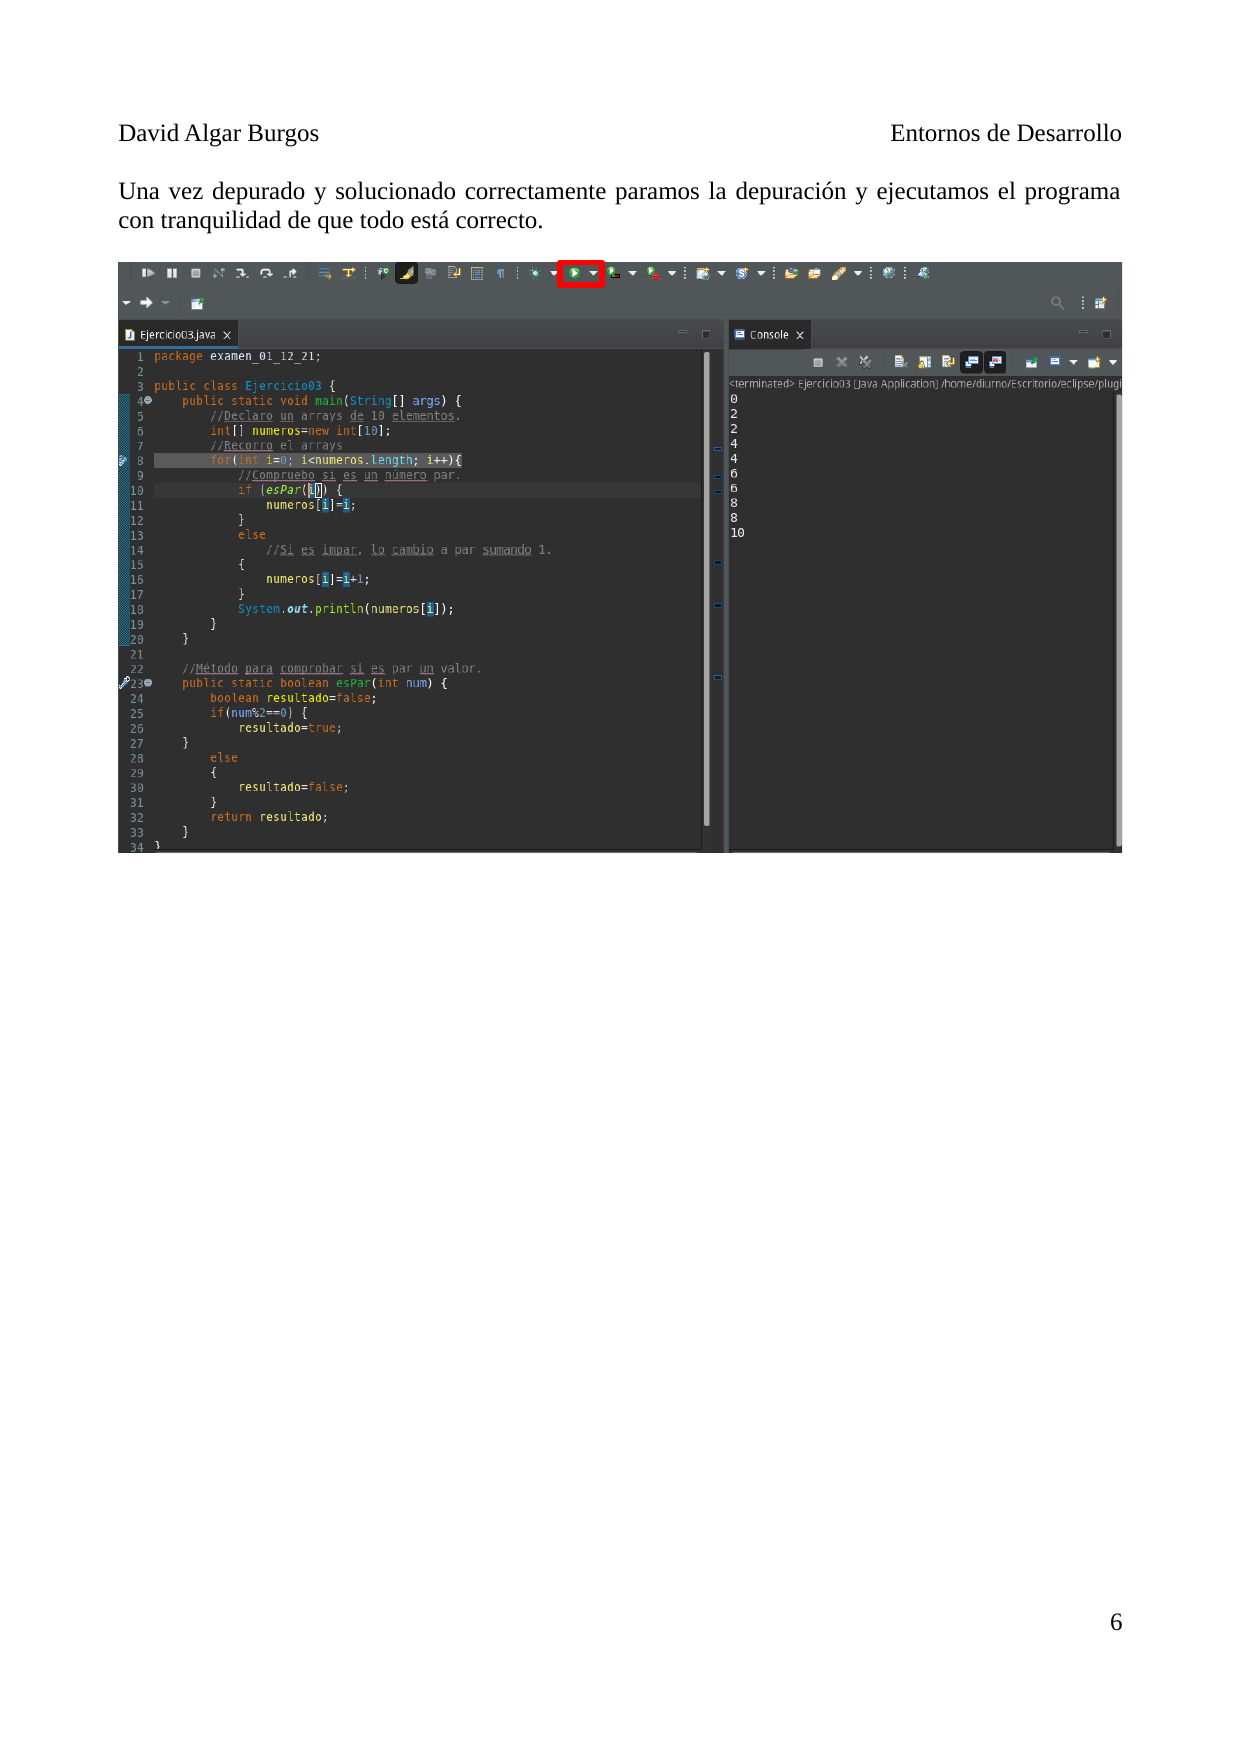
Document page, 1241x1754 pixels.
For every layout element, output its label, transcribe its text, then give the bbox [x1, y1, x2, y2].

text Una vez depurado y solucionado correctamente paramos la depuración y ejecutamos el programa con tranquilidad de que todo está correcto. [118, 176, 1122, 234]
picture [563, 265, 599, 282]
picture [118, 262, 1123, 853]
